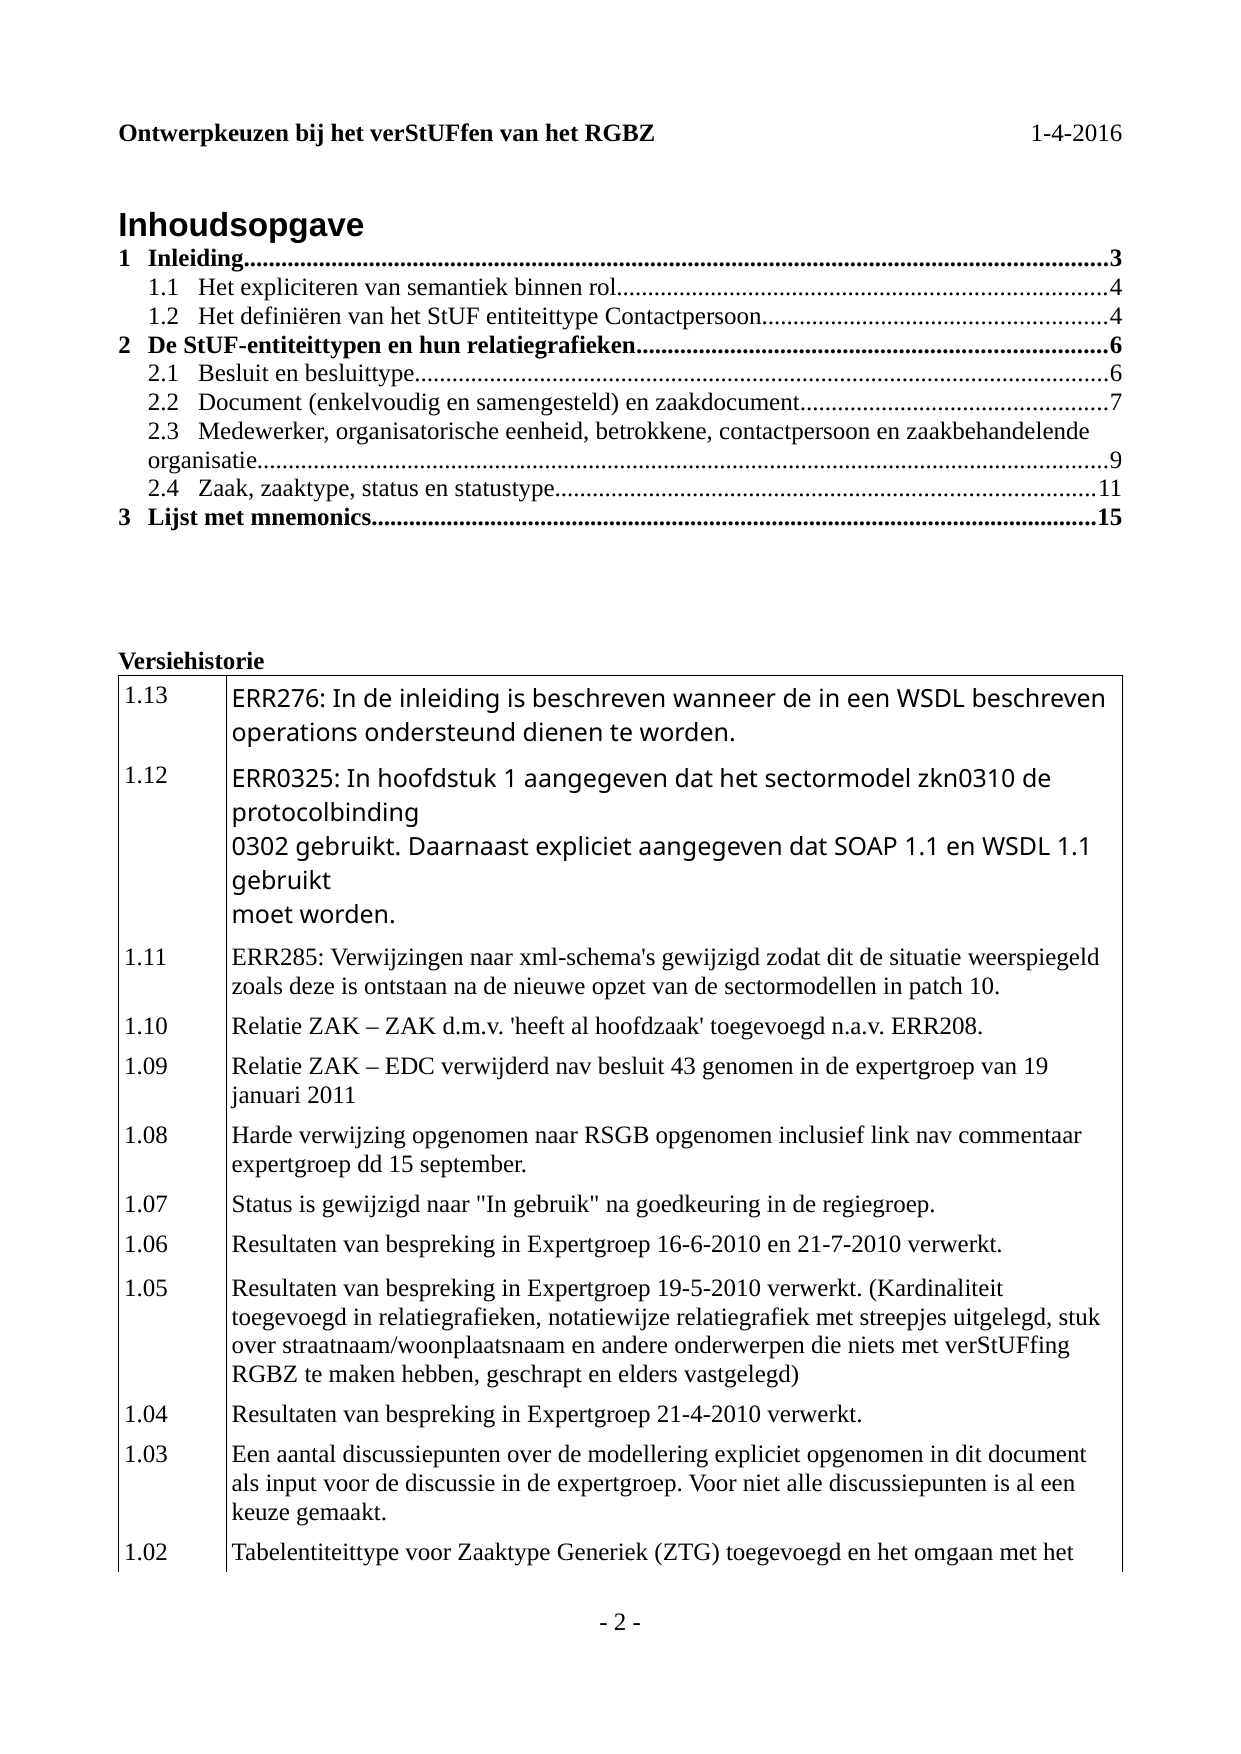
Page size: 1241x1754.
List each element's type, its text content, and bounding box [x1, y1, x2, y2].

table_cell ERR285: Verwijzingen naar xml-schema's gewijzigd zodat dit de situatie weerspiegeld zoals deze is ontstaan na de nieuwe opzet van de sectormodellen in patch 10. [227, 936, 1122, 1005]
table_cell Resultaten van bespreking in Expertgroep 16-6-2010 en 21-7-2010 verwerkt. [227, 1224, 1122, 1267]
text 2.1 Besluit en besluittype 6 [148, 358, 1122, 387]
text 2.3 Medewerker, organisatorische eenheid, betrokkene, contactpersoon en zaakbehandelende organisatie 9 [148, 416, 1122, 473]
table_cell 1.08 [119, 1114, 226, 1183]
subtitle Inhoudsopgave [118, 205, 1122, 243]
text 2.2 Document (enkelvoudig en samengesteld) en zaakdocument 7 [148, 387, 1122, 416]
table_cell 1.06 [119, 1224, 226, 1267]
table_cell Relatie ZAK – ZAK d.m.v. 'heeft al hoofdzaak' toegevoegd n.a.v. ERR208. [227, 1005, 1122, 1045]
table_cell 1.10 [119, 1005, 226, 1045]
table_cell 1.09 [119, 1045, 226, 1114]
text 2 De StUF-entiteittypen en hun relatiegrafieken 6 [118, 330, 1122, 358]
table_cell Relatie ZAK – EDC verwijderd nav besluit 43 genomen in de expertgroep van 19 januari 2011 [227, 1045, 1122, 1114]
table_cell Harde verwijzing opgenomen naar RSGB opgenomen inclusief link nav commentaar expertgroep dd 15 september. [227, 1114, 1122, 1183]
table_cell 1.02 [119, 1532, 226, 1572]
text 2.4 Zaak, zaaktype, status en statustype 11 [148, 473, 1122, 502]
table_cell 1.03 [119, 1434, 226, 1532]
text 1.1 Het expliciteren van semantiek binnen rol 4 [148, 272, 1122, 301]
table_header 1.13 [119, 676, 226, 754]
table_cell 1.05 [119, 1267, 226, 1394]
text 1.2 Het definiëren van het StUF entiteittype Contactpersoon 4 [148, 301, 1122, 330]
table_cell Status is gewijzigd naar "In gebruik" na goedkeuring in de regiegroep. [227, 1183, 1122, 1223]
table_cell 1.11 [119, 936, 226, 1005]
table_cell 1.07 [119, 1183, 226, 1223]
table_header ERR276: In de inleiding is beschreven wanneer de in een WSDL beschreven operations ondersteund dienen te worden. [227, 676, 1122, 754]
table_cell Een aantal discussiepunten over de modellering expliciet opgenomen in dit document als input voor de discussie in de expertgroep. Voor niet alle discussiepunten is al een keuze gemaakt. [227, 1434, 1122, 1532]
table_cell ERR0325: In hoofdstuk 1 aangegeven dat het sectormodel zkn0310 de protocolbinding 0302 gebruikt. Daarnaast expliciet aangegeven dat SOAP 1.1 en WSDL 1.1 gebruikt moet worden. [227, 755, 1122, 936]
table_cell Resultaten van bespreking in Expertgroep 19-5-2010 verwerkt. (Kardinaliteit toegevoegd in relatiegrafieken, notatiewijze relatiegrafiek met streepjes uitgelegd, stuk over straatnaam/woonplaatsnaam en andere onderwerpen die niets met verStUFfing RGBZ te maken hebben, geschrapt en elders vastgelegd) [227, 1267, 1122, 1394]
table_cell Tabelentiteittype voor Zaaktype Generiek (ZTG) toegevoegd en het omgaan met het [227, 1532, 1122, 1572]
table_cell 1.04 [119, 1394, 226, 1434]
text 3 Lijst met mnemonics 15 [118, 502, 1122, 531]
text 1 Inleiding 3 [118, 243, 1122, 272]
table_cell 1.12 [119, 755, 226, 936]
table_cell Resultaten van bespreking in Expertgroep 21-4-2010 verwerkt. [227, 1394, 1122, 1434]
text Versiehistorie [118, 646, 1122, 675]
